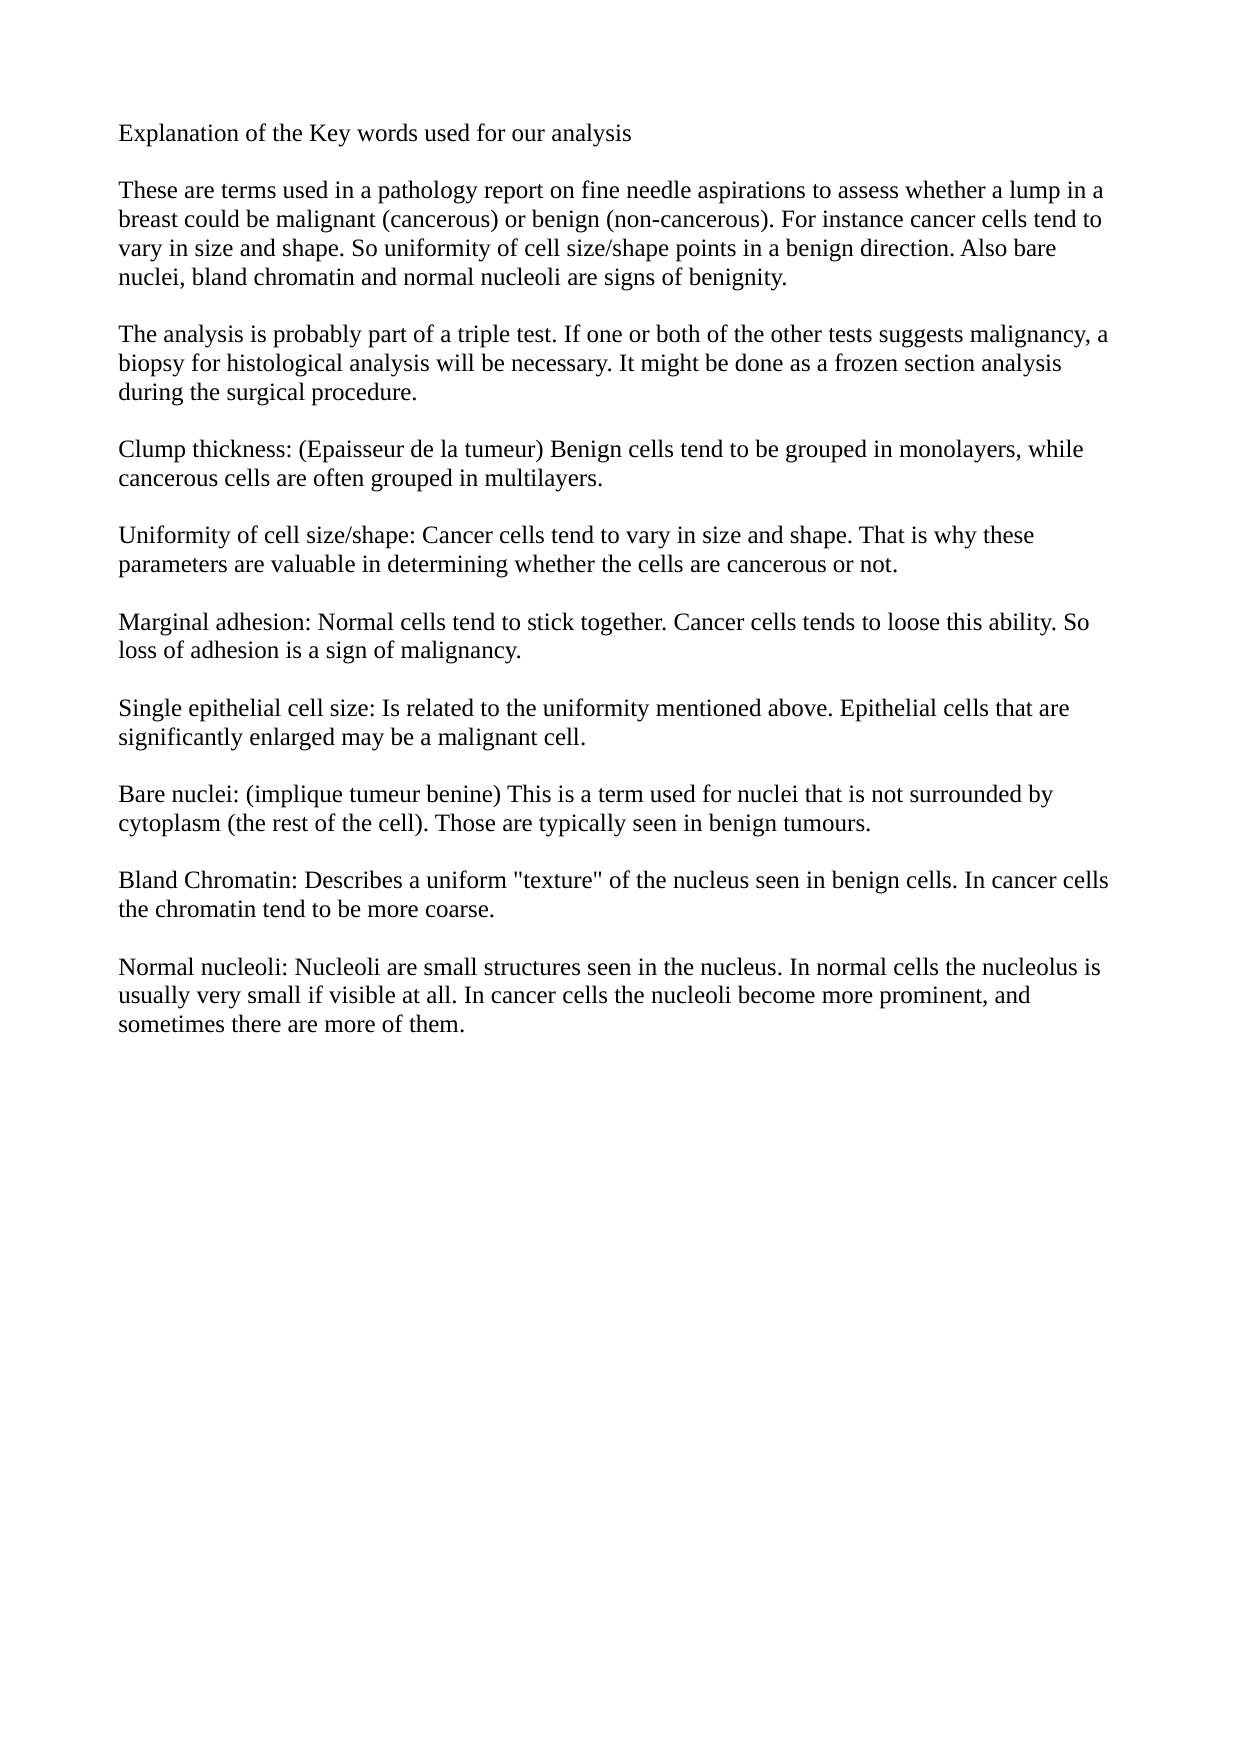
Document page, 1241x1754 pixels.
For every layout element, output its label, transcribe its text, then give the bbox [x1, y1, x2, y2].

text These are terms used in a pathology report on fine needle aspirations to assess whether a lump in a breast could be malignant (cancerous) or benign (non-cancerous). For instance cancer cells tend to vary in size and shape. So uniformity of cell size/shape points in a benign direction. Also bare nuclei, bland chromatin and normal nucleoli are signs of benignity. The analysis is probably part of a triple test. If one or both of the other tests suggests malignancy, a biopsy for histological analysis will be necessary. It might be done as a frozen section analysis during the surgical procedure. Clump thickness: (Epaisseur de la tumeur) Benign cells tend to be grouped in monolayers, while cancerous cells are often grouped in multilayers. Uniformity of cell size/shape: Cancer cells tend to vary in size and shape. That is why these parameters are valuable in determining whether the cells are cancerous or not. Marginal adhesion: Normal cells tend to stick together. Cancer cells tends to loose this ability. So loss of adhesion is a sign of malignancy. Single epithelial cell size: Is related to the uniformity mentioned above. Epithelial cells that are significantly enlarged may be a malignant cell. Bare nuclei: (implique tumeur benine) This is a term used for nuclei that is not surrounded by cytoplasm (the rest of the cell). Those are typically seen in benign tumours. Bland Chromatin: Describes a uniform "texture" of the nucleus seen in benign cells. In cancer cells the chromatin tend to be more coarse. Normal nucleoli: Nucleoli are small structures seen in the nucleus. In normal cells the nucleolus is usually very small if visible at all. In cancer cells the nucleoli become more prominent, and sometimes there are more of them. [118, 176, 1122, 1067]
text Explanation of the Key words used for our analysis [118, 118, 1122, 147]
